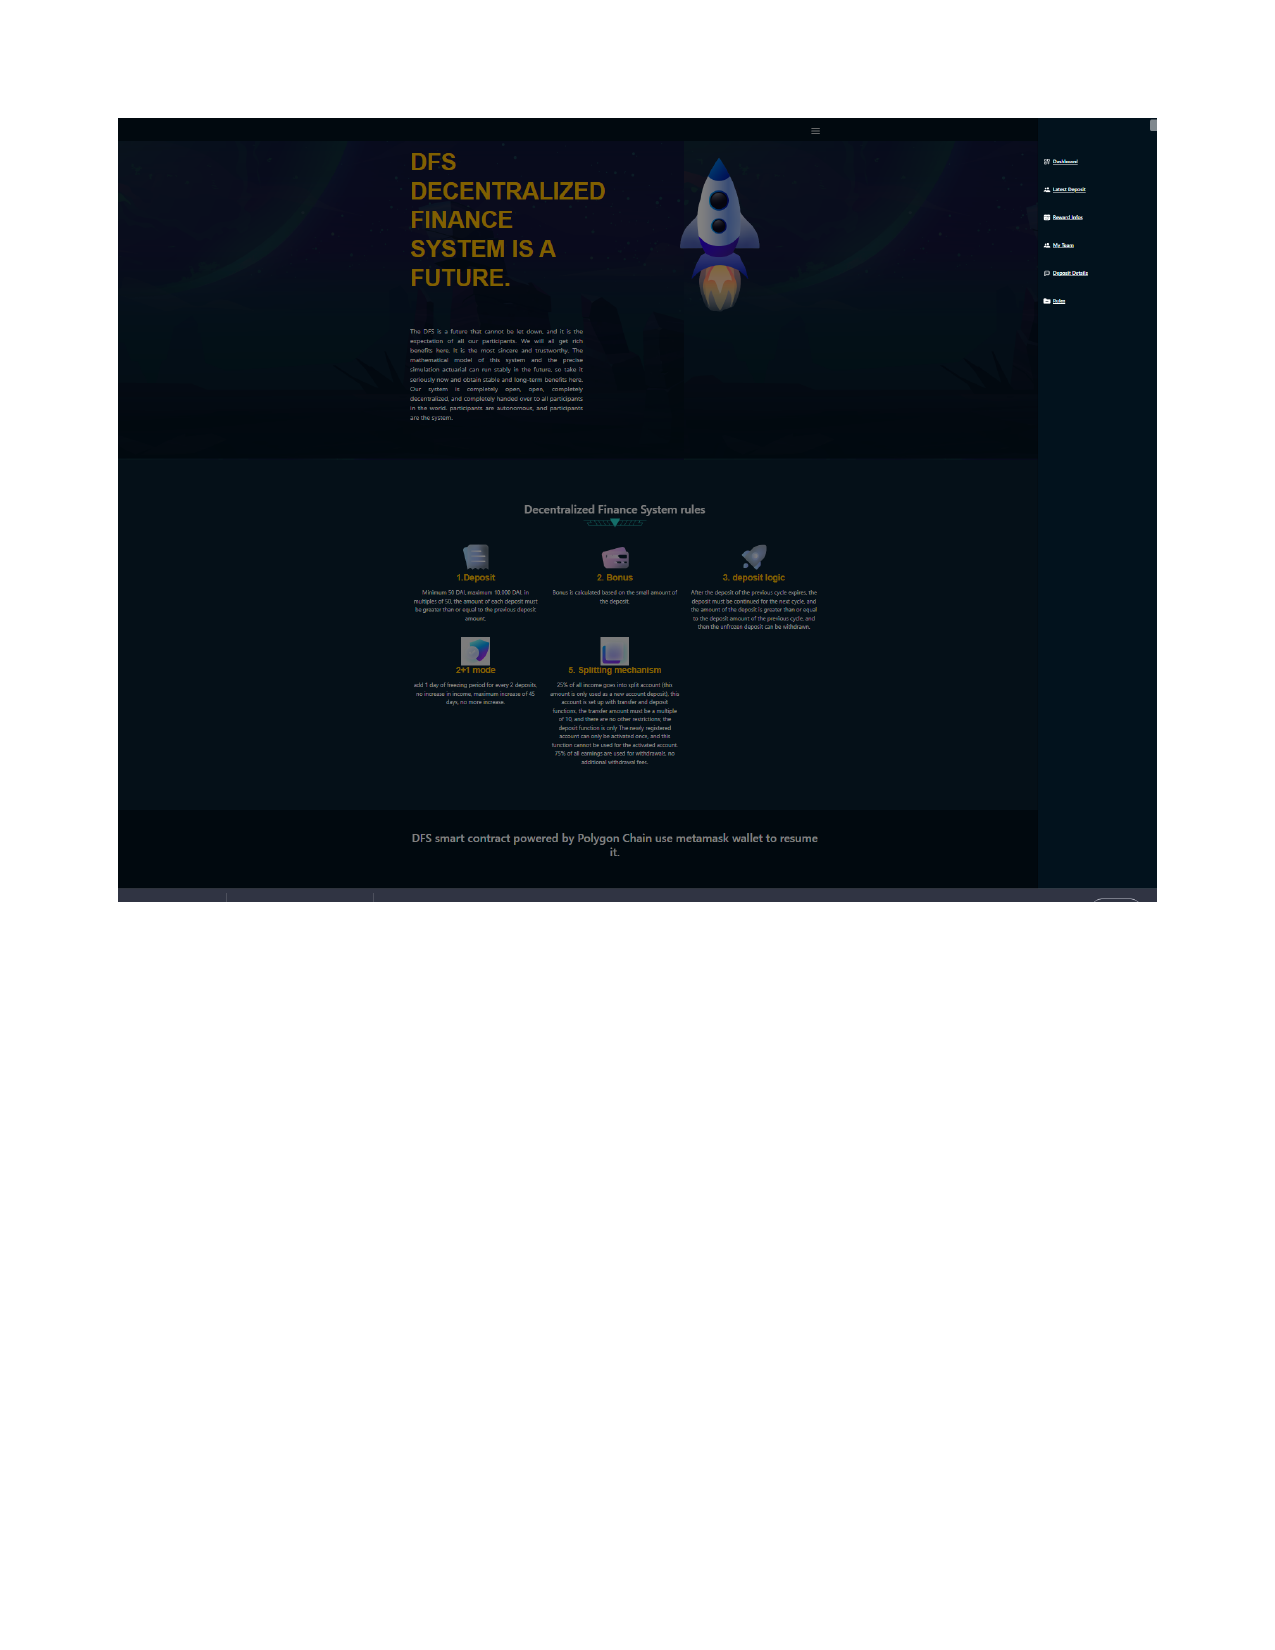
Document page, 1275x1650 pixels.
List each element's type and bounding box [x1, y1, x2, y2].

picture [118, 118, 1157, 902]
